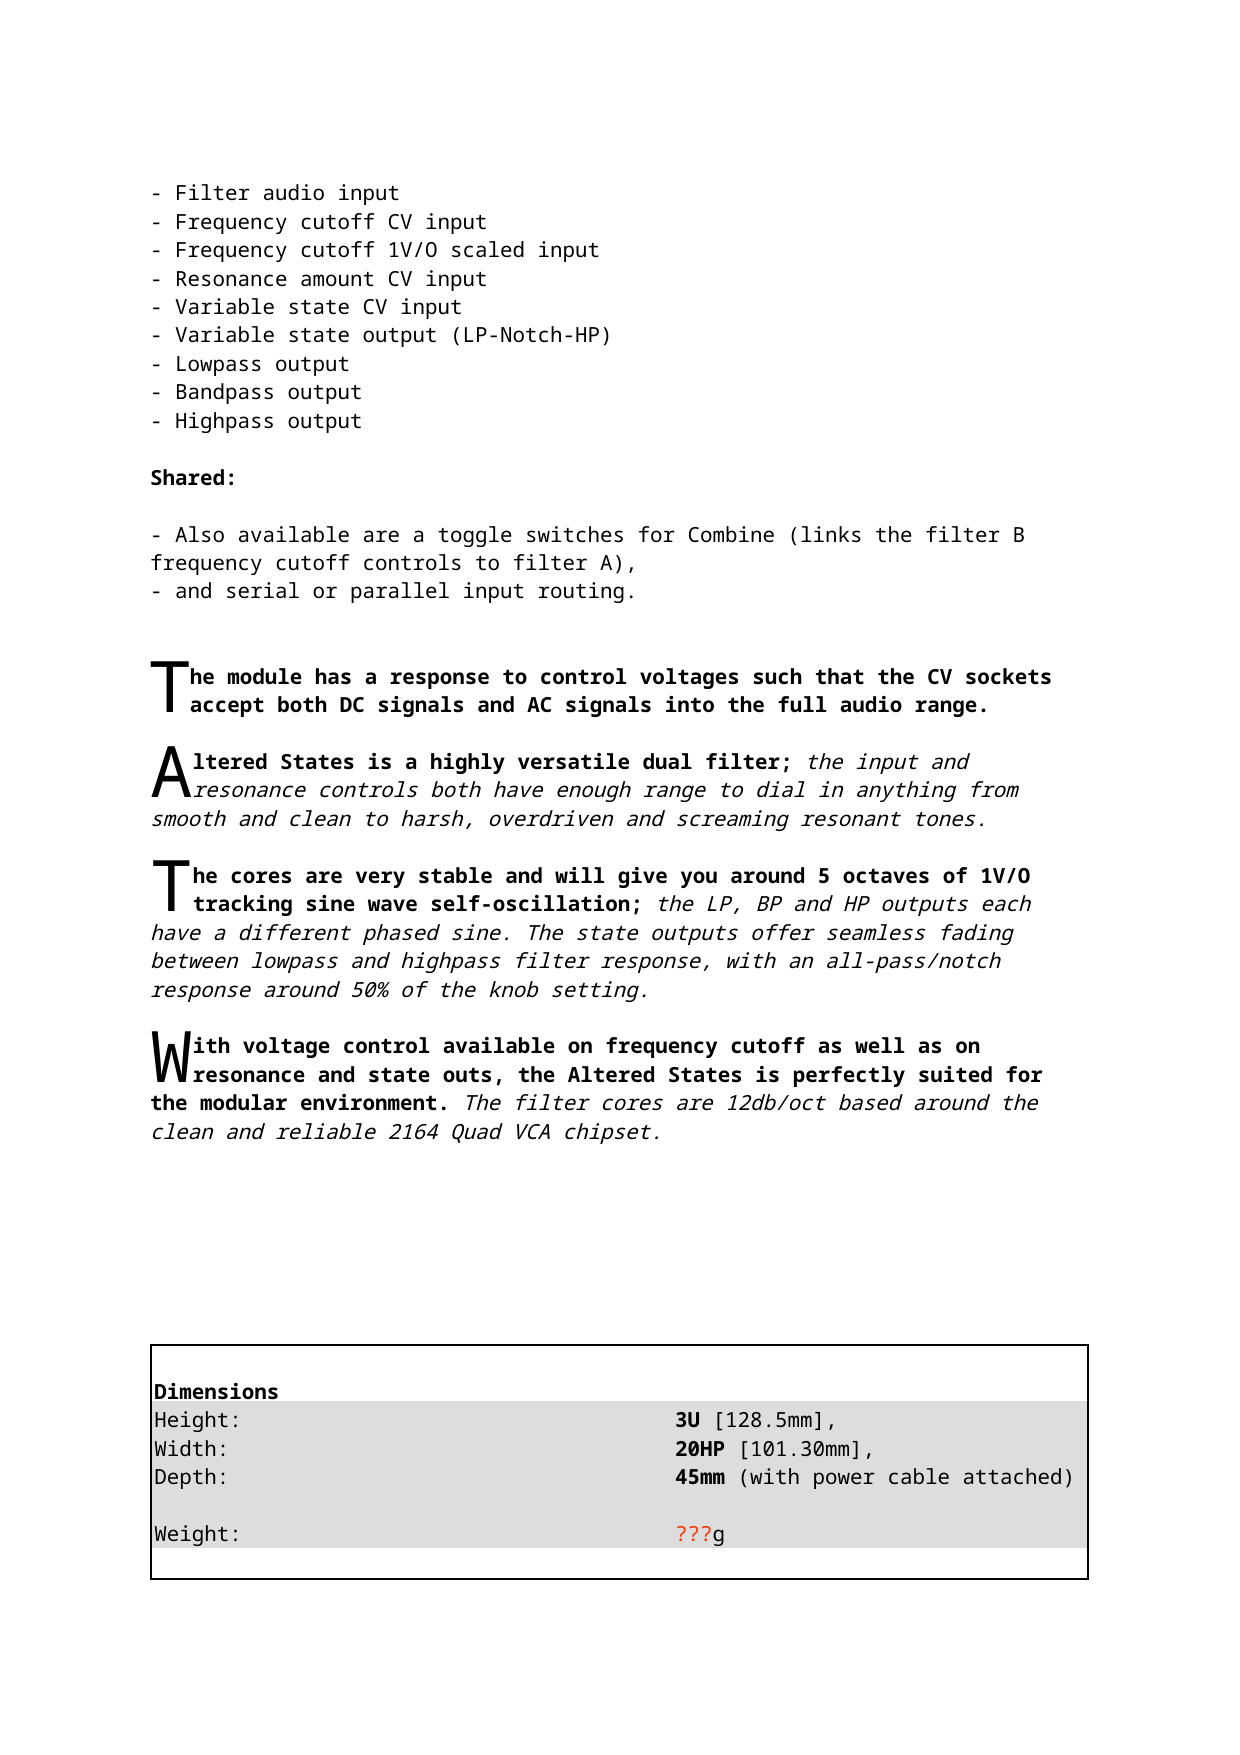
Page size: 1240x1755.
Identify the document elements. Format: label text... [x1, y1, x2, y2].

text - Resonance amount CV input [150, 264, 1089, 292]
text Dimensions [152, 1373, 1087, 1401]
text Altered States is a highly versatile dual filter; the input and resonance controls both have enough range to dial in anything from smooth and clean to harsh, overdriven and screaming resonant tones. [150, 747, 1089, 832]
text - Variable state CV input [150, 292, 1089, 321]
text Width: 20HP [101.30mm], [152, 1430, 1087, 1458]
text Shared: [150, 463, 1089, 491]
text - Lowpass output [150, 349, 1089, 377]
text - Also available are a toggle switches for Combine (links the filter B frequency cutoff controls to filter A), [150, 520, 1089, 577]
text - Frequency cutoff 1V/O scaled input [150, 235, 1089, 264]
text The module has a response to control voltages such that the CV sockets accept both DC signals and AC signals into the full audio range. [150, 662, 1089, 719]
text - and serial or parallel input routing. [150, 577, 1089, 605]
text The cores are very stable and will give you around 5 octaves of 1V/O tracking sine wave self-oscillation; the LP, BP and HP outputs each have a different phased sine. The state outputs offer seamless fading between lowpass and highpass filter response, with an all-pass/notch response around 50% of the knob setting. [150, 861, 1089, 1003]
text Weight: ???g [152, 1515, 1087, 1548]
text With voltage control available on frequency cutoff as well as on resonance and state outs, the Altered States is perfectly suited for the modular environment. The filter cores are 12db/oct based around the clean and reliable 2164 Quad VCA chipset. [150, 1032, 1089, 1145]
text - Bandpass output [150, 377, 1089, 406]
text Height: 3U [128.5mm], [152, 1401, 1087, 1430]
text - Frequency cutoff CV input [150, 207, 1089, 235]
text - Highpass output [150, 406, 1089, 434]
text - Variable state output (LP-Notch-HP) [150, 321, 1089, 349]
text Depth: 45mm (with power cable attached) [152, 1458, 1087, 1487]
text - Filter audio input [150, 178, 1089, 207]
